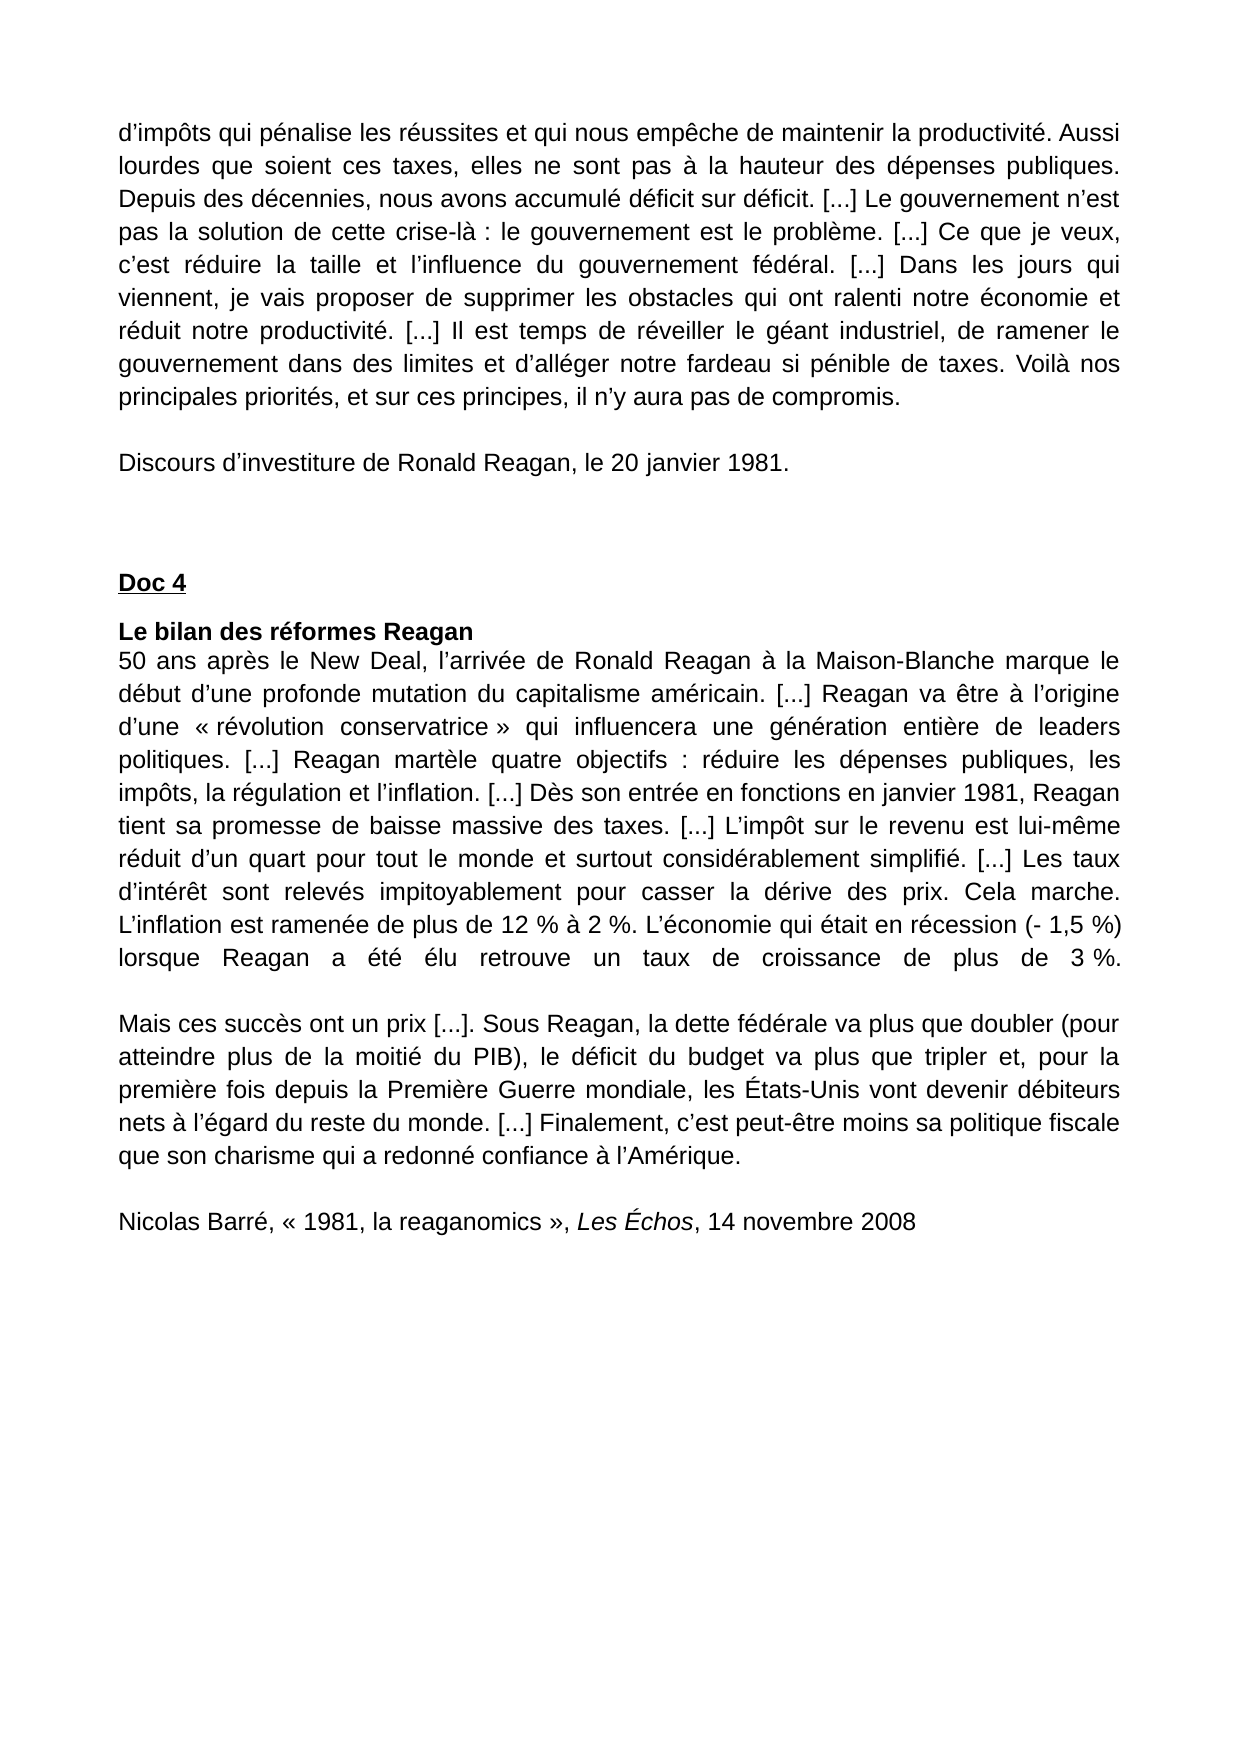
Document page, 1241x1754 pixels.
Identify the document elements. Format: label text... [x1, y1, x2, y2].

text Nicolas Barré, « 1981, la reaganomics », Les Échos, 14 novembre 2008 [118, 1207, 1122, 1236]
text d’impôts qui pénalise les réussites et qui nous empêche de maintenir la productivité. Aussi lourdes que soient ces taxes, elles ne sont pas à la hauteur des dépenses publiques. Depuis des décennies, nous avons accumulé déficit sur déficit. [...] Le gouvernement n’est pas la solution de cette crise-là : le gouvernement est le problème. [...] Ce que je veux, c’est réduire la taille et l’influence du gouvernement fédéral. [...] Dans les jours qui viennent, je vais proposer de supprimer les obstacles qui ont ralenti notre économie et réduit notre productivité. [...] Il est temps de réveiller le géant industriel, de ramener le gouvernement dans des limites et d’alléger notre fardeau si pénible de taxes. Voilà nos principales priorités, et sur ces principes, il n’y aura pas de compromis. [118, 118, 1122, 411]
text 50 ans après le New Deal, l’arrivée de Ronald Reagan à la Maison-Blanche marque le début d’une profonde mutation du capitalisme américain. [...] Reagan va être à l’origine d’une « révolution conservatrice » qui influencera une génération entière de leaders politiques. [...] Reagan martèle quatre objectifs : réduire les dépenses publiques, les impôts, la régulation et l’inflation. [...] Dès son entrée en fonctions en janvier 1981, Reagan tient sa promesse de baisse massive des taxes. [...] L’impôt sur le revenu est lui-même réduit d’un quart pour tout le monde et surtout considérablement simplifié. [...] Les taux d’intérêt sont relevés impitoyablement pour casser la dérive des prix. Cela marche. L’inflation est ramenée de plus de 12 % à 2 %. L’économie qui était en récession (- 1,5 %) lorsque Reagan a été élu retrouve un taux de croissance de plus de 3 %. Mais ces succès ont un prix [...]. Sous Reagan, la dette fédérale va plus que doubler (pour atteindre plus de la moitié du PIB), le déficit du budget va plus que tripler et, pour la première fois depuis la Première Guerre mondiale, les États-Unis vont devenir débiteurs nets à l’égard du reste du monde. [...] Finalement, c’est peut-être moins sa politique fiscale que son charisme qui a redonné confiance à l’Amérique. [118, 646, 1122, 1170]
text Discours dʼinvestiture de Ronald Reagan, le 20 janvier 1981. [118, 448, 1122, 477]
subtitle Le bilan des réformes Reagan [118, 617, 1122, 646]
text Doc 4 [118, 568, 1122, 596]
